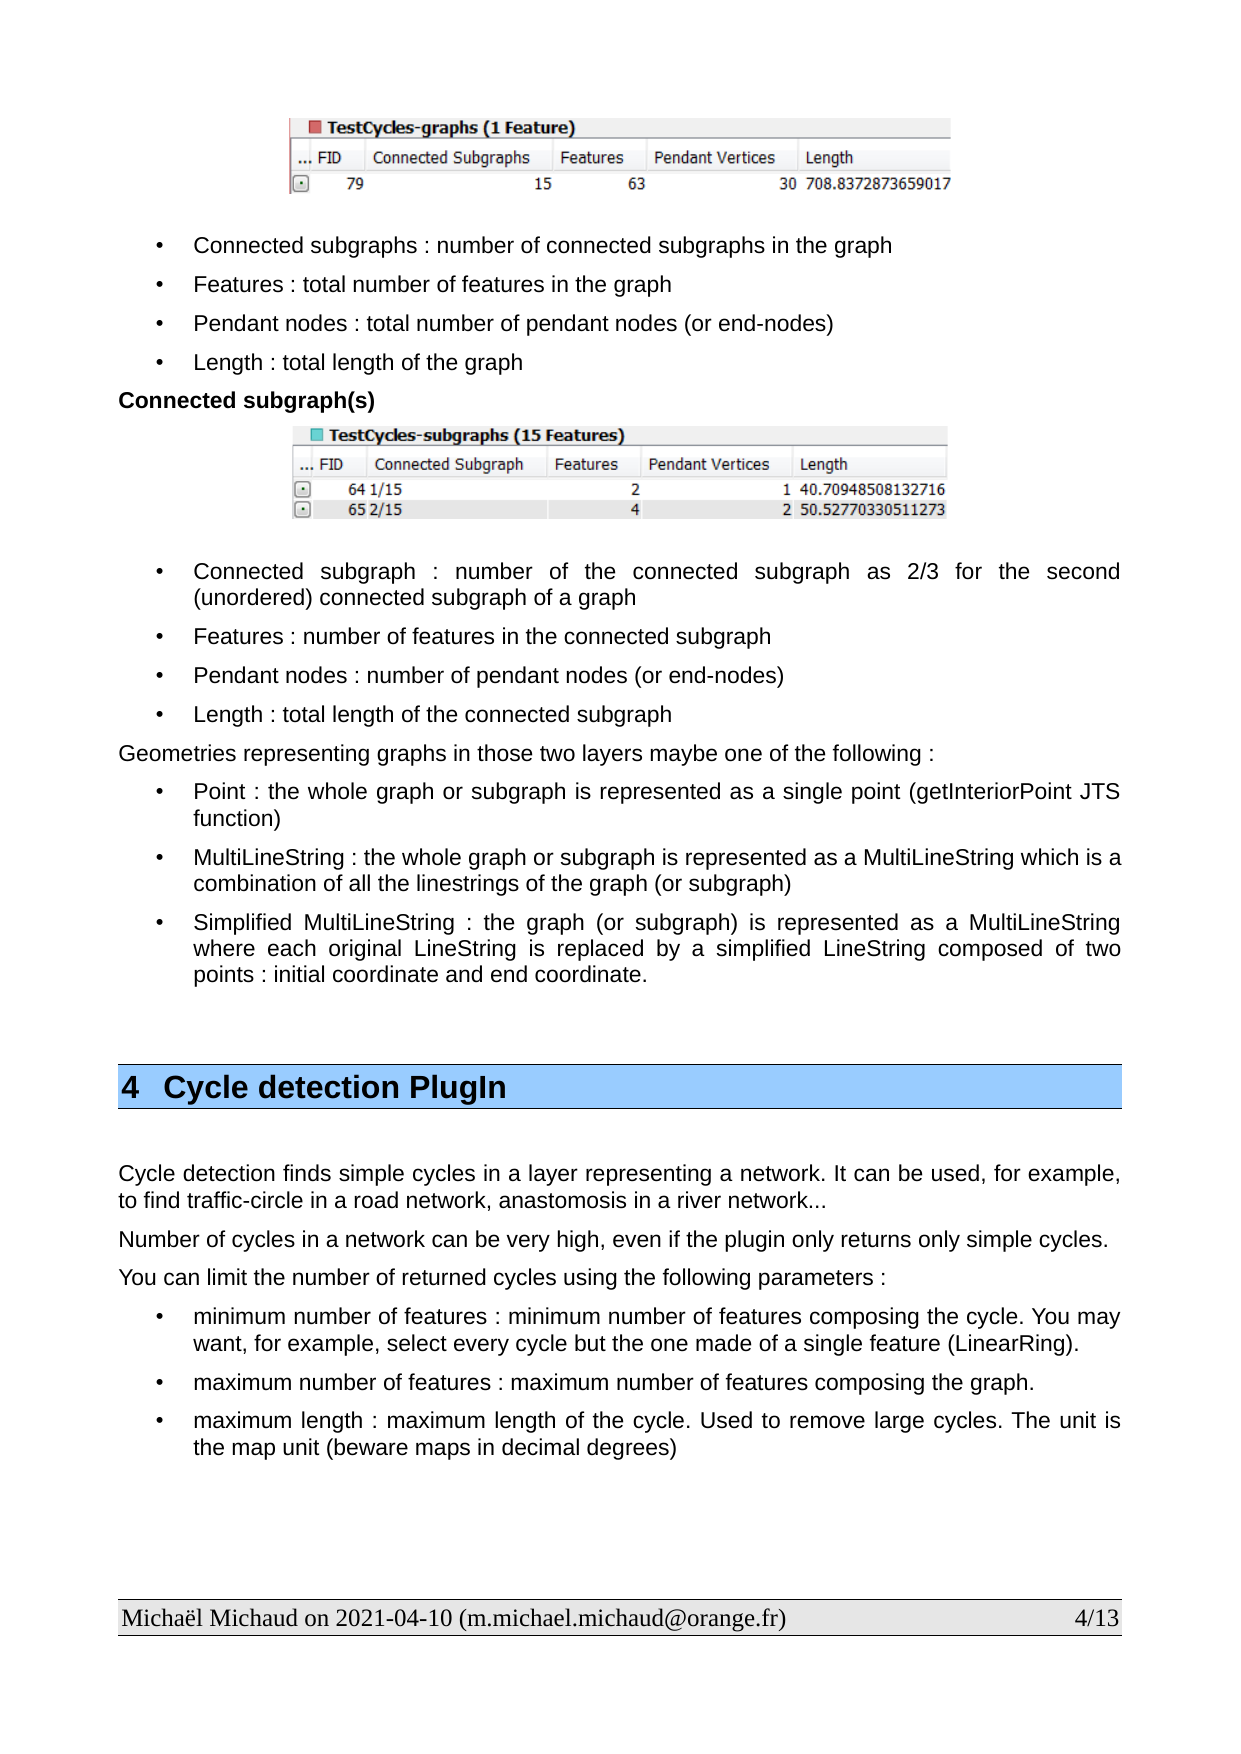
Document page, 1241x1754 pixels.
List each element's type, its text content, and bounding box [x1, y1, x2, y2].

list maximum number of features : maximum number of features composing the graph. [156, 1368, 1122, 1395]
subtitle Cycle detection PlugIn [118, 1065, 1122, 1108]
list Features : number of features in the connected subgraph [156, 623, 1122, 649]
list Features : total number of features in the graph [156, 271, 1122, 297]
list Length : total length of the connected subgraph [156, 701, 1122, 727]
text Geometries representing graphs in those two layers maybe one of the following : [118, 739, 1122, 766]
list minimum number of features : minimum number of features composing the cycle. You may want, for example, select every cycle but the one made of a single feature (LinearRing). [156, 1303, 1122, 1356]
list Connected subgraph : number of the connected subgraph as 2/3 for the second (unordered) connected subgraph of a graph [156, 558, 1122, 610]
list Simplified MultiLineString : the graph (or subgraph) is represented as a MultiLineString where each original LineString is replaced by a simplified LineString composed of two points : initial coordinate and end coordinate. [156, 909, 1122, 988]
text Number of cycles in a network can be very high, even if the plugin only returns only simple cycles. [118, 1226, 1122, 1252]
list MultiLineString : the whole graph or subgraph is represented as a MultiLineString which is a combination of all the linestrings of the graph (or subgraph) [156, 843, 1122, 896]
picture [292, 426, 948, 519]
list Length : total length of the graph [156, 349, 1122, 375]
list Pendant nodes : total number of pendant nodes (or end-nodes) [156, 310, 1122, 336]
list Pendant nodes : number of pendant nodes (or end-nodes) [156, 662, 1122, 688]
list Connected subgraphs : number of connected subgraphs in the graph [156, 232, 1122, 258]
text Connected subgraph(s) [118, 387, 1122, 414]
list Point : the whole graph or subgraph is represented as a single point (getInteriorPoint JTS function) [156, 778, 1122, 831]
text You can limit the number of returned cycles using the following parameters : [118, 1264, 1122, 1291]
list maximum length : maximum length of the cycle. Used to remove large cycles. The unit is the map unit (beware maps in decimal degrees) [156, 1407, 1122, 1460]
text Cycle detection finds simple cycles in a layer representing a network. It can be used, for example, to find traffic-circle in a road network, anastomosis in a river network... [118, 1160, 1122, 1213]
